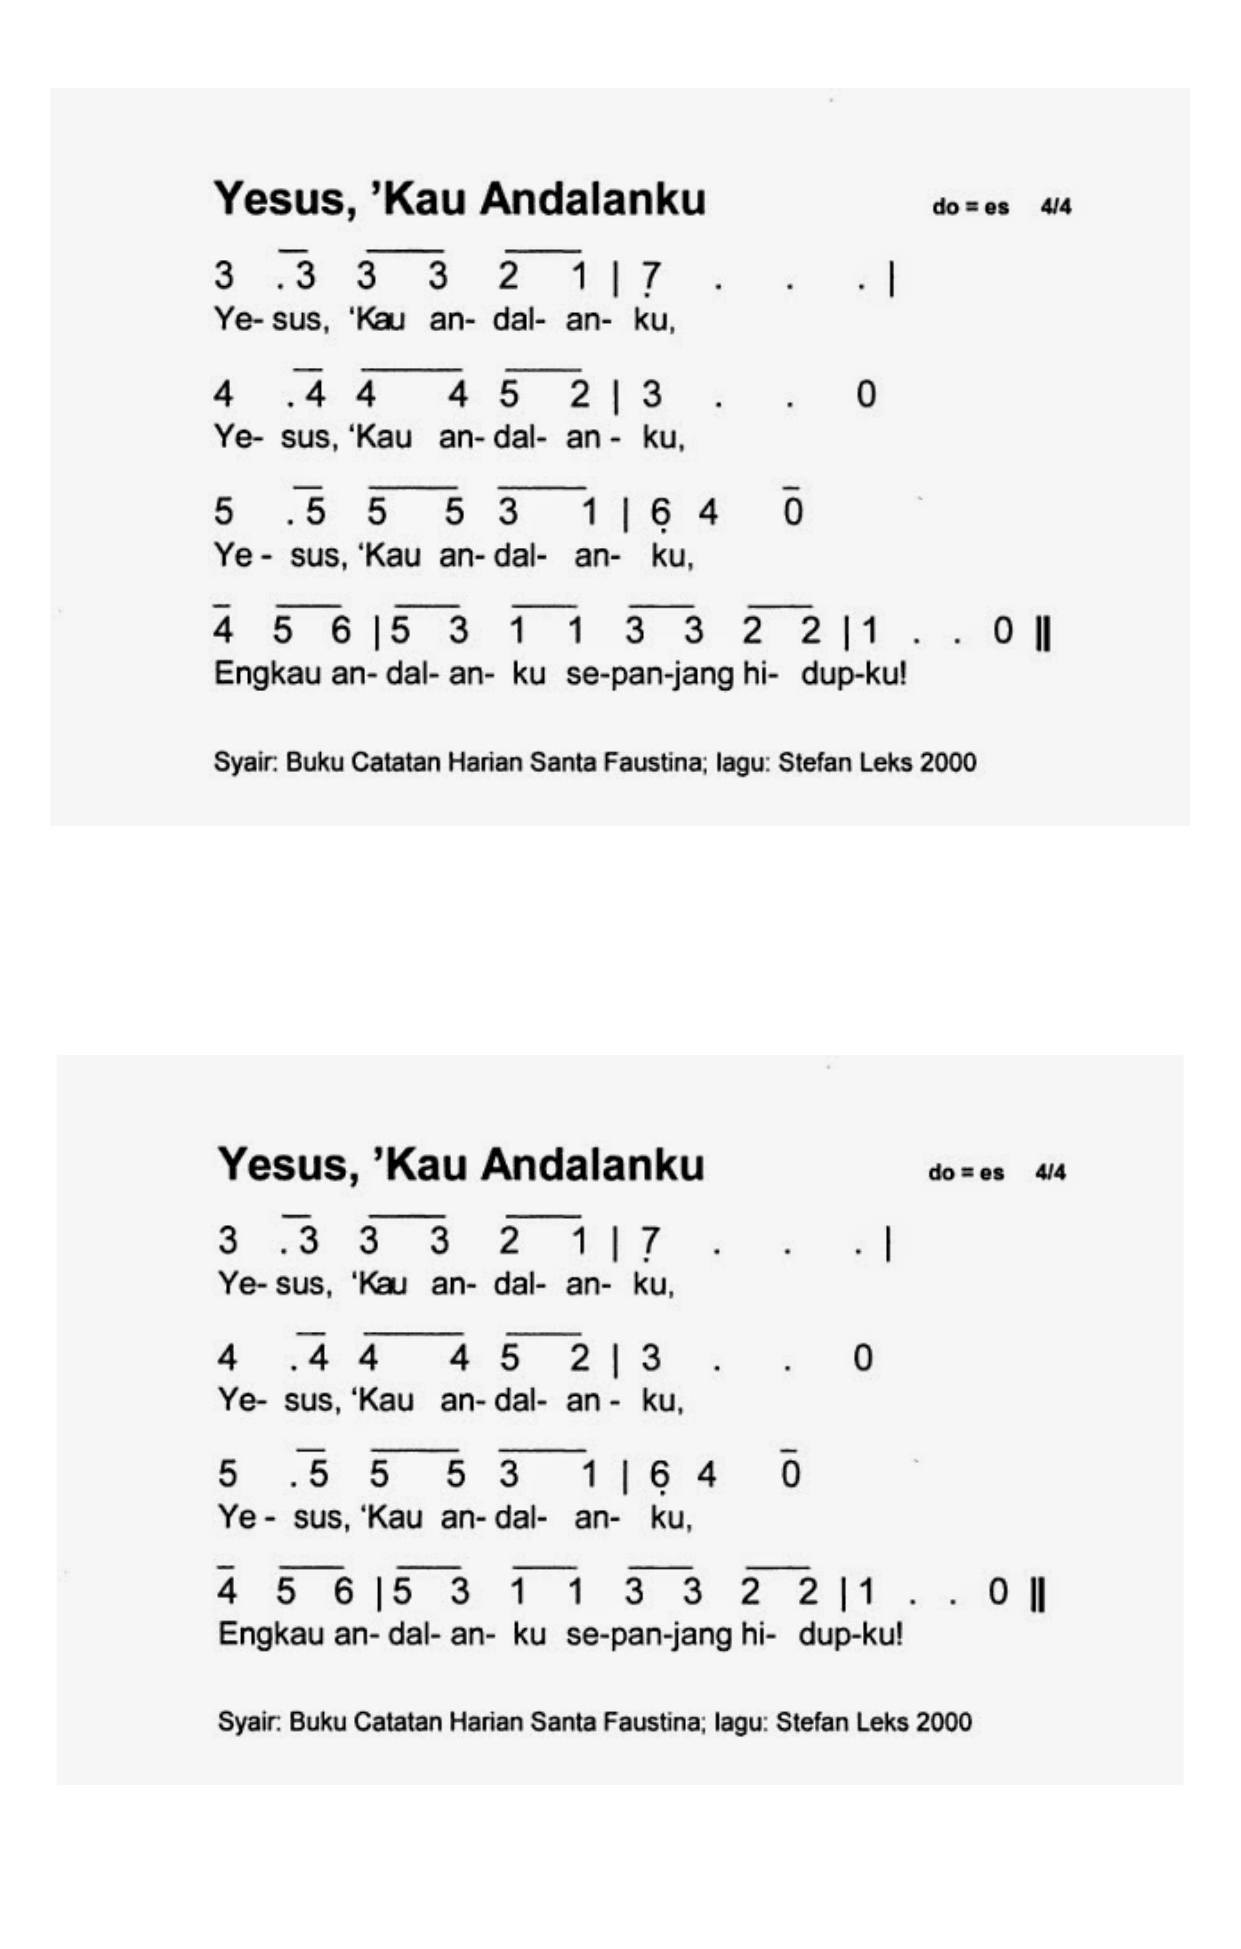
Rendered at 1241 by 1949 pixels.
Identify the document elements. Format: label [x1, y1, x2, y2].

picture [56, 1055, 1184, 1785]
picture [50, 88, 1190, 826]
